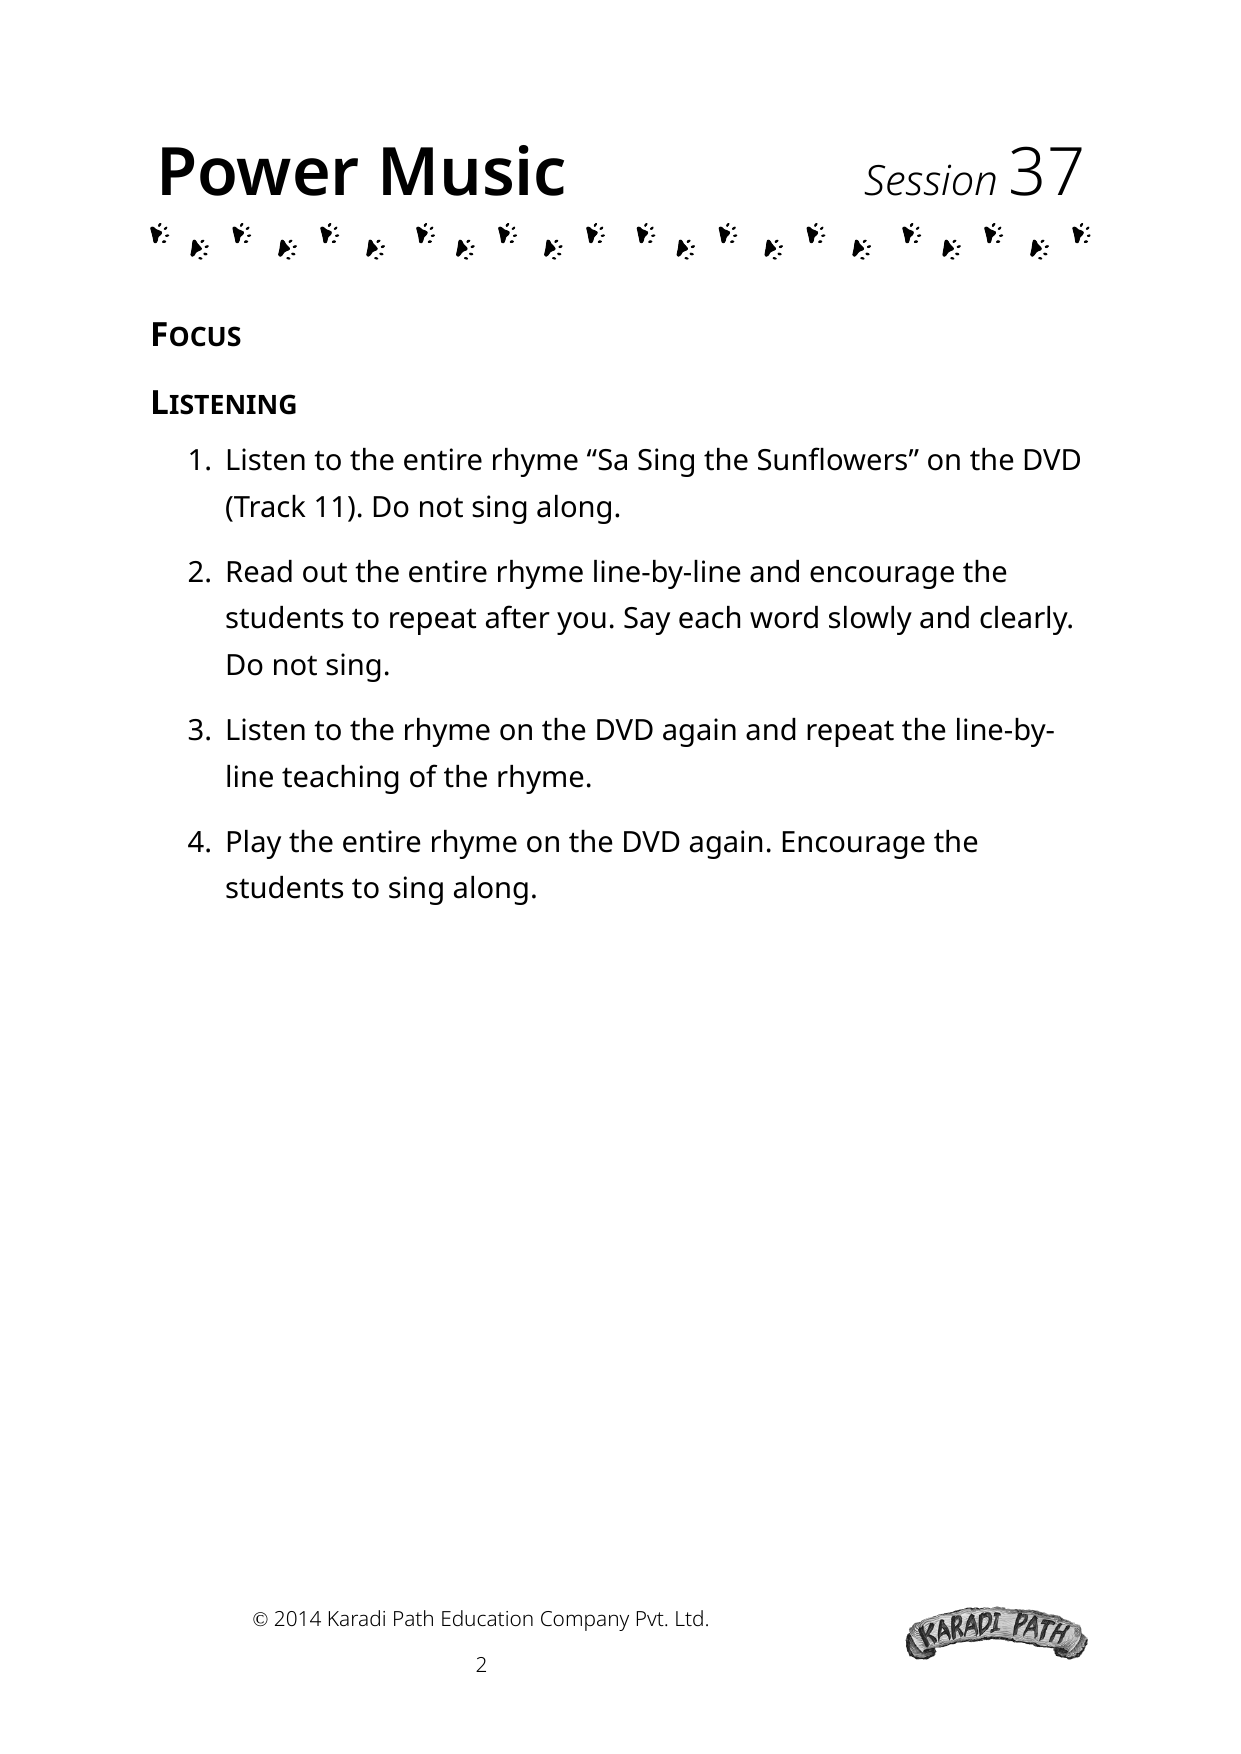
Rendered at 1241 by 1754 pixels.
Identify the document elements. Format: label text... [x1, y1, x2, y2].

table_header [809, 265, 1091, 288]
list Read out the entire rhyme line-by-line and encourage the students to repeat after you. Say each word slowly and clearly. Do not sing. [187, 551, 1091, 684]
list Listen to the rhyme on the DVD again and repeat the line-by-line teaching of the rhyme. [187, 709, 1091, 796]
table_header [150, 265, 809, 288]
list Listen to the entire rhyme “Sa Sing the Sunflowers” on the DVD (Track 11). Do not sing along. [187, 439, 1091, 526]
picture [150, 223, 1091, 265]
list Play the entire rhyme on the DVD again. Encourage the students to sing along. [187, 821, 1091, 907]
table_header Power Music [150, 119, 809, 223]
table_header Session 37 [809, 119, 1091, 223]
picture [903, 1604, 1091, 1663]
subtitle Listening [150, 379, 1091, 424]
subtitle Focus [150, 311, 1091, 356]
